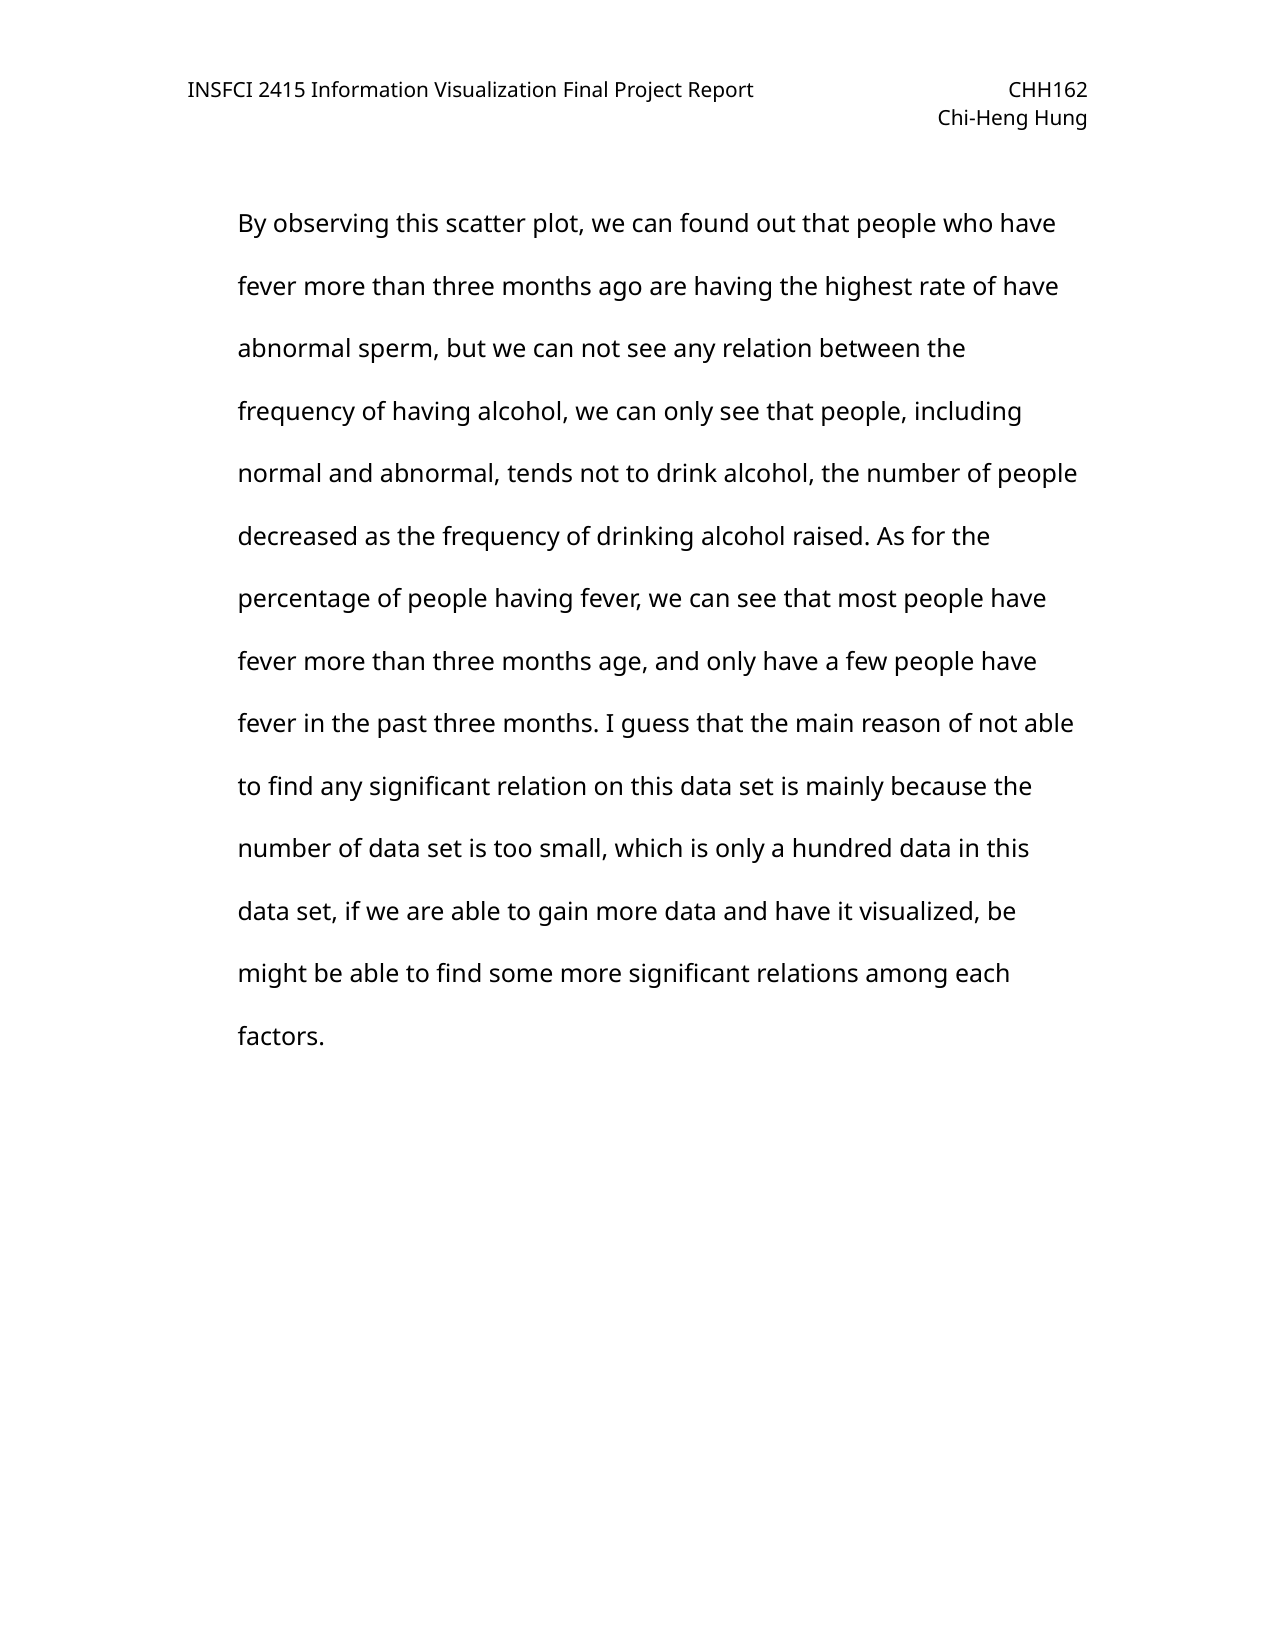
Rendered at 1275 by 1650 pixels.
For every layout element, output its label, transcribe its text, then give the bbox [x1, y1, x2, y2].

text By observing this scatter plot, we can found out that people who have fever more than three months ago are having the highest rate of have abnormal sperm, but we can not see any relation between the frequency of having alcohol, we can only see that people, including normal and abnormal, tends not to drink alcohol, the number of people decreased as the frequency of drinking alcohol raised. As for the percentage of people having fever, we can see that most people have fever more than three months age, and only have a few people have fever in the past three months. I guess that the main reason of not able to find any significant relation on this data set is mainly because the number of data set is too small, which is only a hundred data in this data set, if we are able to gain more data and have it visualized, be might be able to find some more significant relations among each factors. [237, 181, 1088, 1056]
